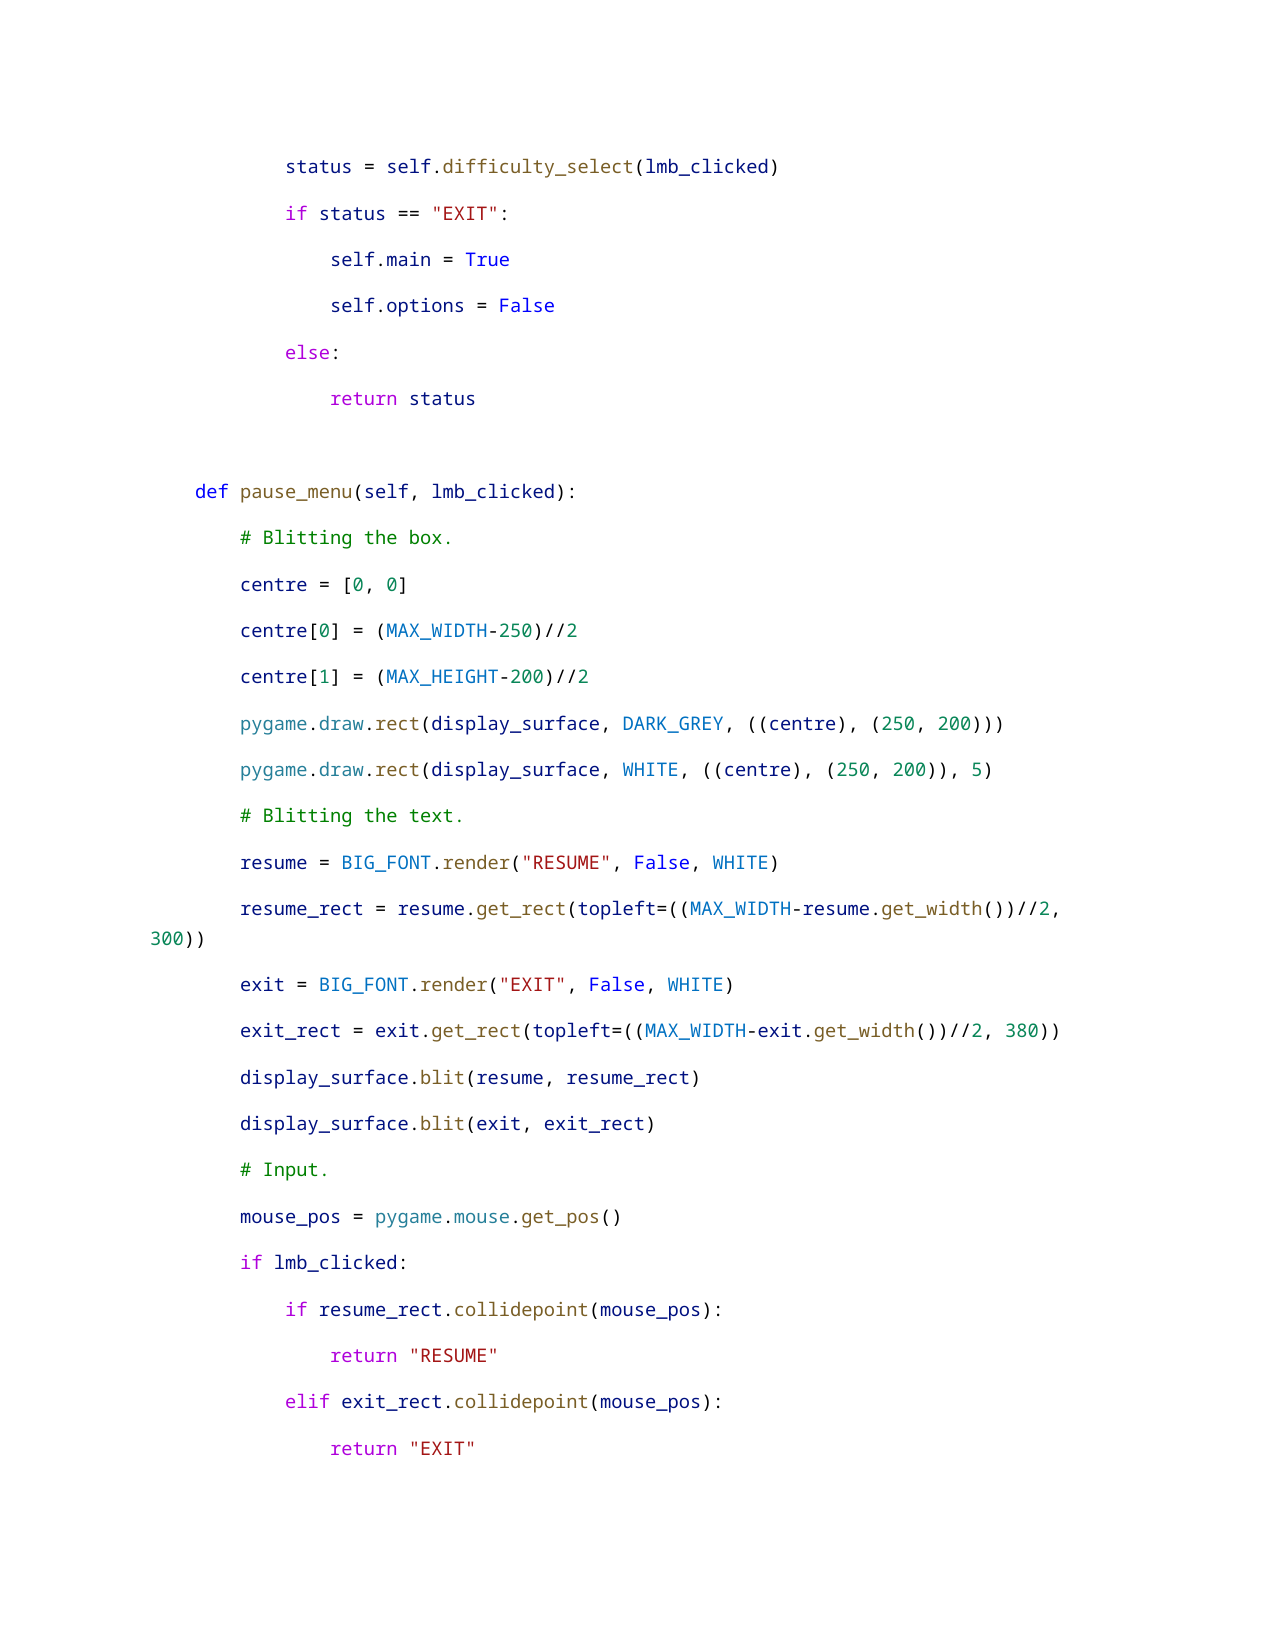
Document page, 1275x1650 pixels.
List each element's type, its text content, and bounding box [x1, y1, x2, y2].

text status = self.difficulty_select(lmb_clicked) [150, 150, 1125, 180]
text else: [150, 335, 1125, 365]
text display_surface.blit(resume, resume_rect) [150, 1060, 1125, 1090]
text self.options = False [150, 289, 1125, 319]
text display_surface.blit(exit, exit_rect) [150, 1107, 1125, 1136]
text exit = BIG_FONT.render("EXIT", False, WHITE) [150, 968, 1125, 997]
text resume_rect = resume.get_rect(topleft=((MAX_WIDTH-resume.get_width())//2, 300)) [150, 892, 1125, 951]
text pygame.draw.rect(display_surface, DARK_GREY, ((centre), (250, 200))) [150, 706, 1125, 736]
text if lmb_clicked: [150, 1246, 1125, 1276]
text centre = [0, 0] [150, 567, 1125, 597]
text # Input. [150, 1153, 1125, 1183]
text pygame.draw.rect(display_surface, WHITE, ((centre), (250, 200)), 5) [150, 753, 1125, 782]
text centre[1] = (MAX_HEIGHT-200)//2 [150, 660, 1125, 689]
text if resume_rect.collidepoint(mouse_pos): [150, 1292, 1125, 1322]
text resume = BIG_FONT.render("RESUME", False, WHITE) [150, 845, 1125, 875]
text exit_rect = exit.get_rect(topleft=((MAX_WIDTH-exit.get_width())//2, 380)) [150, 1014, 1125, 1044]
text self.main = True [150, 243, 1125, 272]
text return "RESUME" [150, 1338, 1125, 1368]
text centre[0] = (MAX_WIDTH-250)//2 [150, 613, 1125, 643]
text if status == "EXIT": [150, 196, 1125, 226]
text def pause_menu(self, lmb_clicked): [150, 474, 1125, 504]
text elif exit_rect.collidepoint(mouse_pos): [150, 1385, 1125, 1414]
text # Blitting the text. [150, 799, 1125, 829]
text mouse_pos = pygame.mouse.get_pos() [150, 1199, 1125, 1229]
text return "EXIT" [150, 1431, 1125, 1461]
text return status [150, 382, 1125, 411]
text # Blitting the box. [150, 521, 1125, 551]
